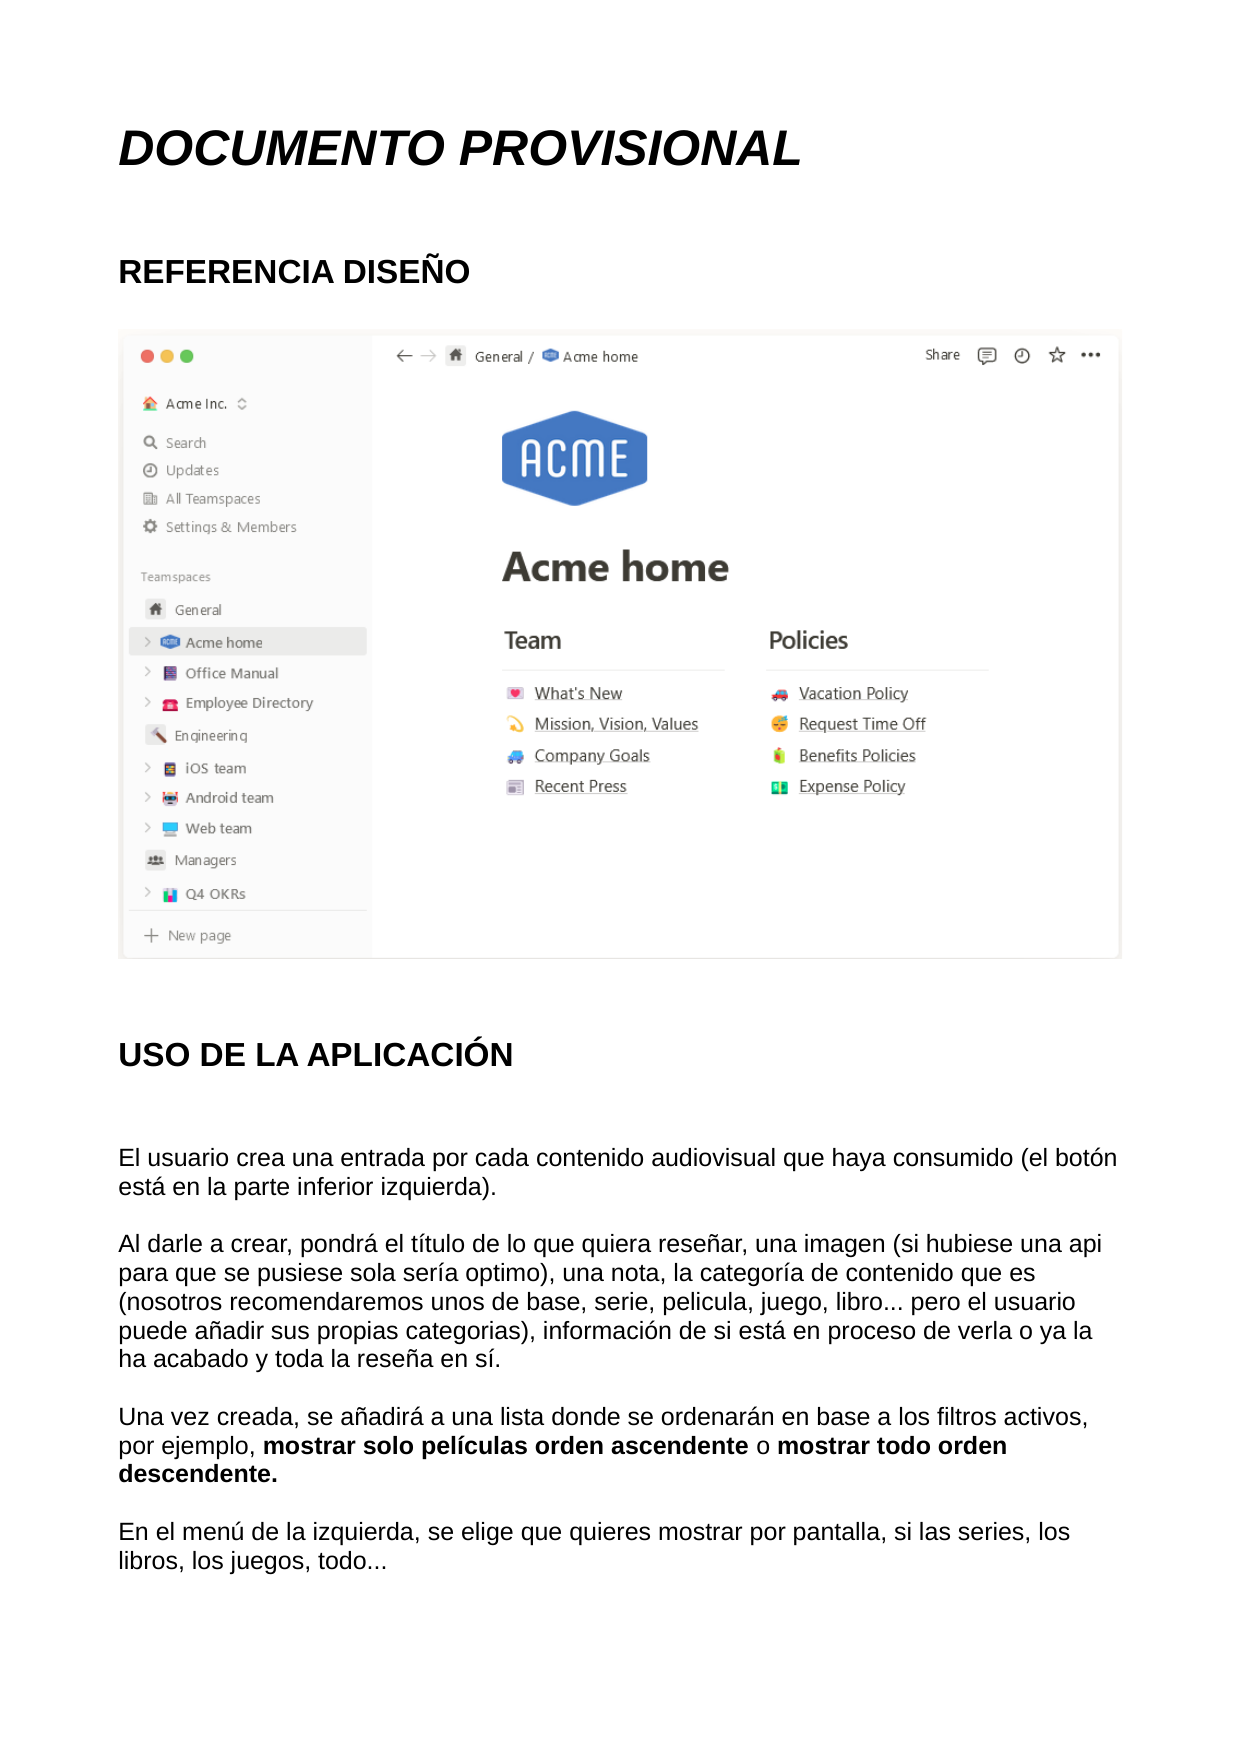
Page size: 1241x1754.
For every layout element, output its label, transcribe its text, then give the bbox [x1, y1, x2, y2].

picture [118, 329, 1123, 959]
text Una vez creada, se añadirá a una lista donde se ordenarán en base a los filtros activos, por ejemplo, mostrar solo películas orden ascendente o mostrar todo orden descendente. [118, 1402, 1122, 1488]
text Al darle a crear, pondrá el título de lo que quiera reseñar, una imagen (si hubiese una api para que se pusiese sola sería optimo), una nota, la categoría de contenido que es (nosotros recomendaremos unos de base, serie, pelicula, juego, libro... pero el usuario puede añadir sus propias categorias), información de si está en proceso de verla o ya la ha acabado y toda la reseña en sí. [118, 1229, 1122, 1373]
text USO DE LA APLICACIÓN [118, 1035, 1122, 1073]
text REFERENCIA DISEÑO [118, 252, 1122, 291]
text DOCUMENTO PROVISIONAL [118, 118, 1122, 176]
text El usuario crea una entrada por cada contenido audiovisual que haya consumido (el botón está en la parte inferior izquierda). [118, 1143, 1122, 1201]
text En el menú de la izquierda, se elige que quieres mostrar por pantalla, si las series, los libros, los juegos, todo... [118, 1517, 1122, 1574]
